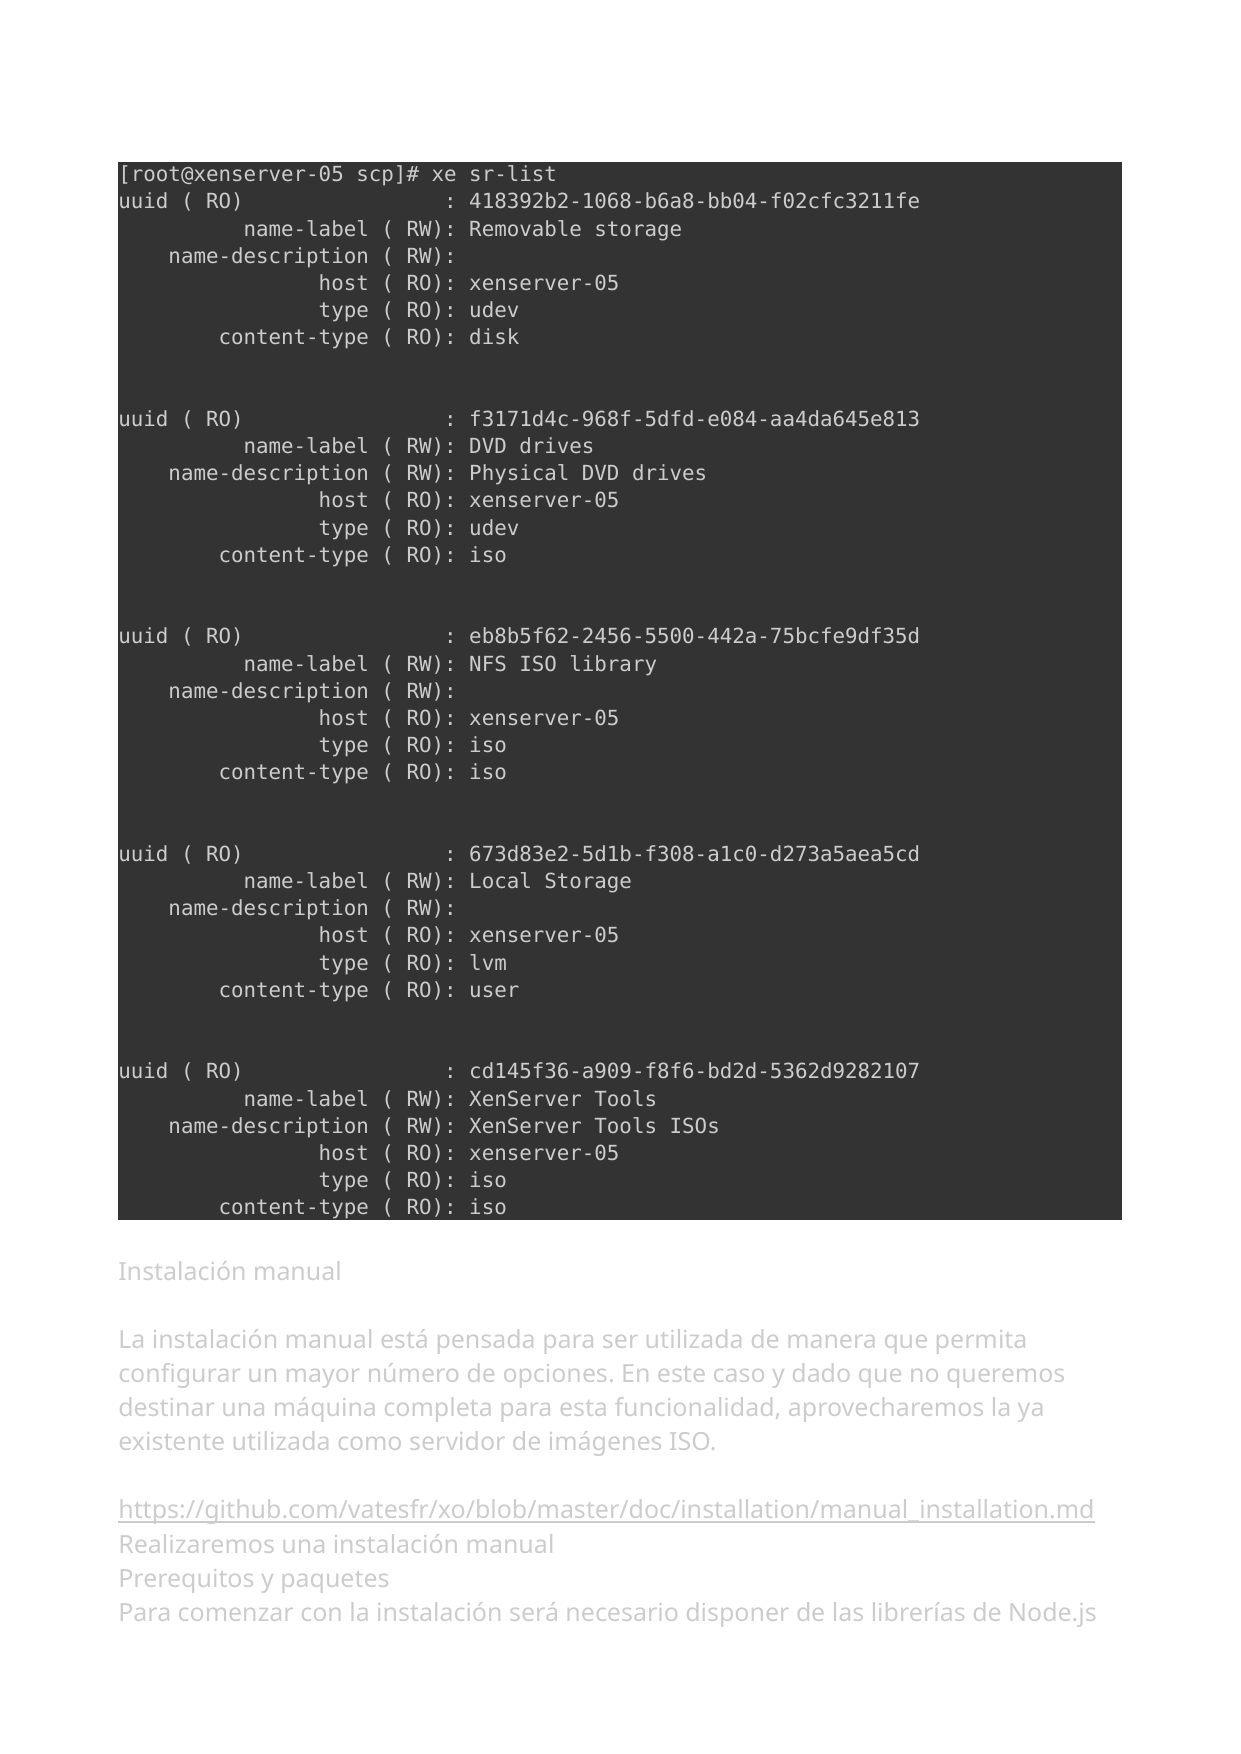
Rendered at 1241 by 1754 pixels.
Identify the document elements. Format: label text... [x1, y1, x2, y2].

text uuid ( RO) : 673d83e2-5d1b-f308-a1c0-d273a5aea5cd [118, 842, 1122, 866]
text type ( RO): udev [118, 516, 1122, 540]
text name-label ( RW): DVD drives [118, 434, 1122, 458]
text type ( RO): iso [118, 1168, 1122, 1192]
text Prerequitos y paquetes [118, 1560, 1122, 1594]
text type ( RO): iso [118, 733, 1122, 757]
text type ( RO): udev [118, 298, 1122, 322]
text name-label ( RW): XenServer Tools [118, 1087, 1122, 1111]
text content-type ( RO): user [118, 978, 1122, 1002]
text host ( RO): xenserver-05 [118, 488, 1122, 513]
text https://github.com/vatesfr/xo/blob/master/doc/installation/manual_installation.md [118, 1492, 1122, 1526]
text host ( RO): xenserver-05 [118, 271, 1122, 295]
text content-type ( RO): disk [118, 325, 1122, 350]
text content-type ( RO): iso [118, 543, 1122, 567]
text uuid ( RO) : 418392b2-1068-b6a8-bb04-f02cfc3211fe [118, 189, 1122, 214]
text content-type ( RO): iso [118, 1195, 1122, 1220]
text name-label ( RW): Local Storage [118, 869, 1122, 893]
text Para comenzar con la instalación será necesario disponer de las librerías de Node.js [118, 1594, 1122, 1628]
text La instalación manual está pensada para ser utilizada de manera que permita configurar un mayor número de opciones. En este caso y dado que no queremos destinar una máquina completa para esta funcionalidad, aprovecharemos la ya existente utilizada como servidor de imágenes ISO. [118, 1322, 1122, 1458]
text uuid ( RO) : f3171d4c-968f-5dfd-e084-aa4da645e813 [118, 407, 1122, 431]
text name-label ( RW): NFS ISO library [118, 652, 1122, 676]
text name-description ( RW): [118, 244, 1122, 268]
text name-label ( RW): Removable storage [118, 217, 1122, 241]
text uuid ( RO) : eb8b5f62-2456-5500-442a-75bcfe9df35d [118, 624, 1122, 649]
text uuid ( RO) : cd145f36-a909-f8f6-bd2d-5362d9282107 [118, 1059, 1122, 1084]
text host ( RO): xenserver-05 [118, 1141, 1122, 1165]
text host ( RO): xenserver-05 [118, 706, 1122, 730]
text [root@xenserver-05 scp]# xe sr-list [118, 162, 1122, 187]
text name-description ( RW): [118, 896, 1122, 921]
text name-description ( RW): Physical DVD drives [118, 461, 1122, 486]
text type ( RO): lvm [118, 951, 1122, 975]
text name-description ( RW): XenServer Tools ISOs [118, 1114, 1122, 1138]
text name-description ( RW): [118, 679, 1122, 703]
text content-type ( RO): iso [118, 760, 1122, 785]
text Realizaremos una instalación manual [118, 1526, 1122, 1560]
text Instalación manual [118, 1254, 1122, 1288]
text host ( RO): xenserver-05 [118, 923, 1122, 948]
